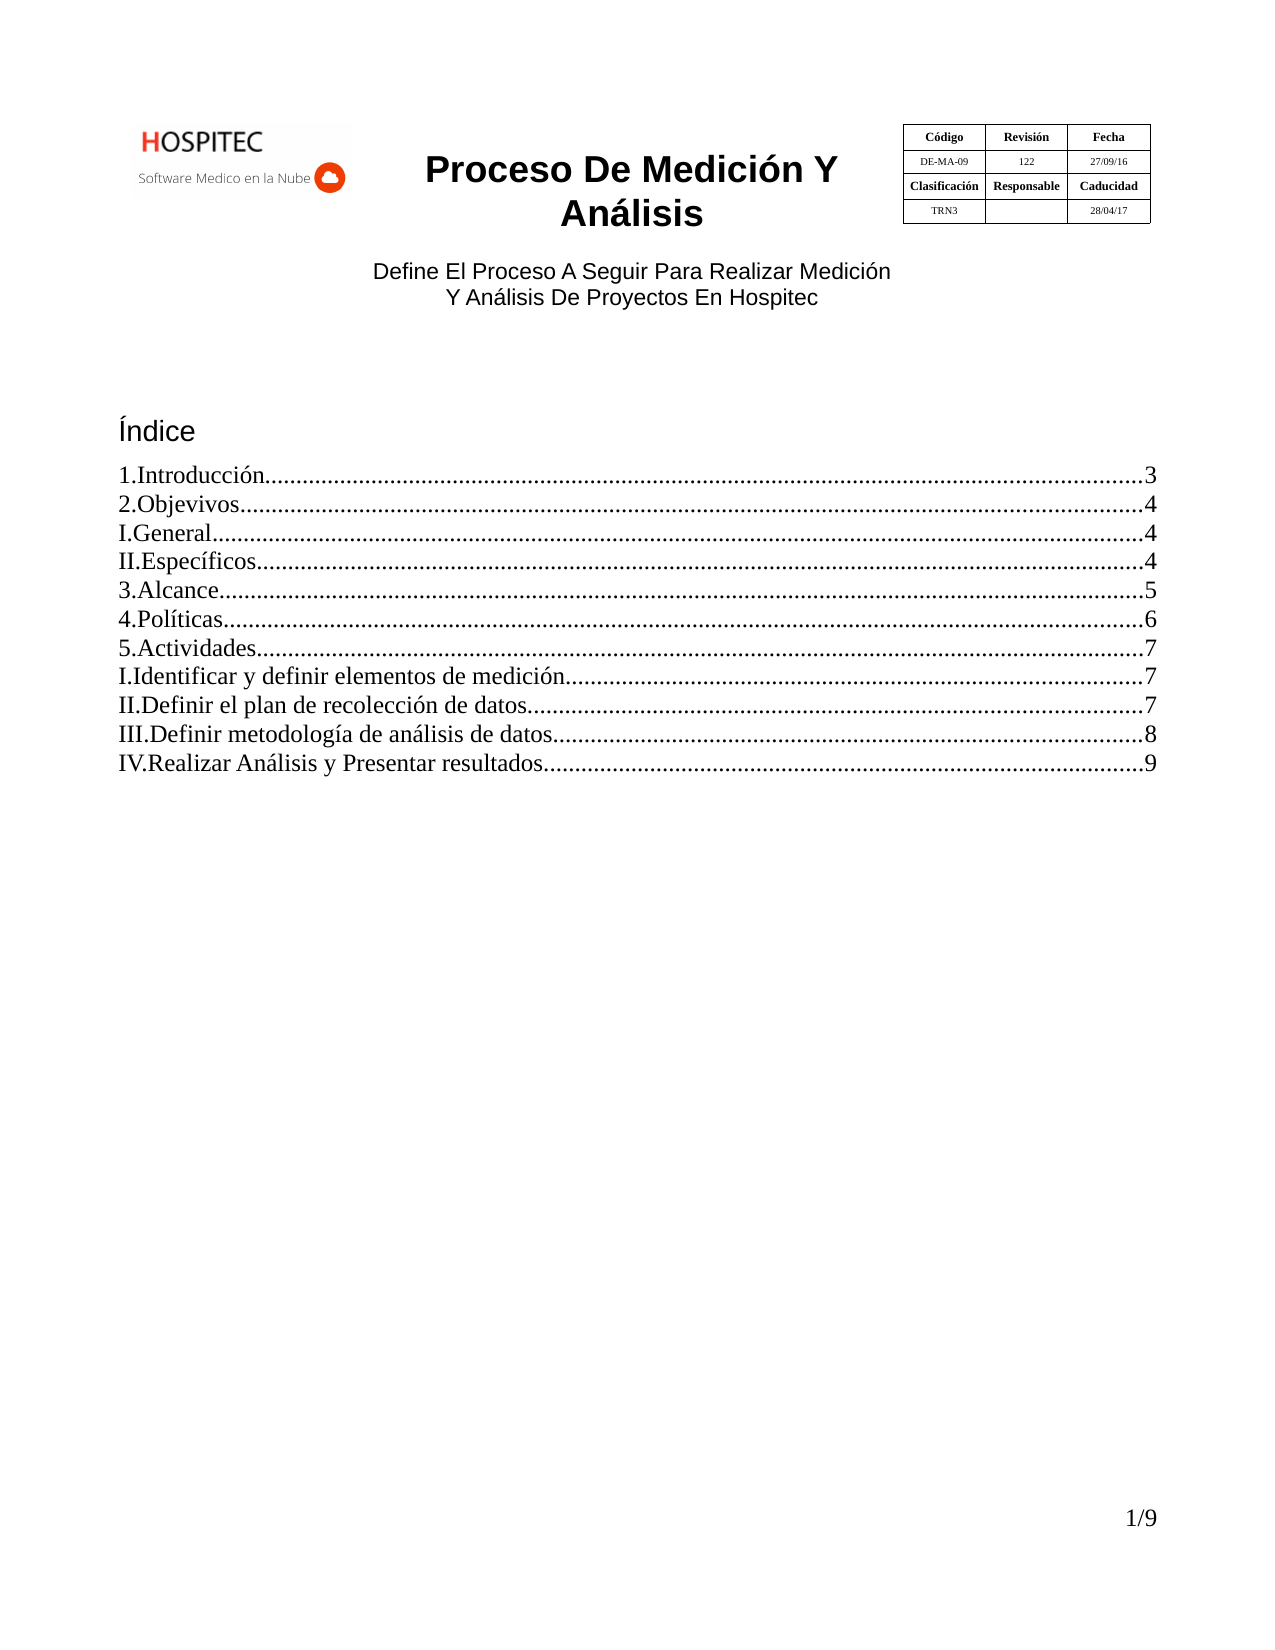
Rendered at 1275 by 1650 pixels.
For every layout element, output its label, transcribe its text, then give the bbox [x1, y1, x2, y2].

text 1.Introducción 3 [118, 460, 1157, 489]
text II.Específicos. 4 [118, 546, 1157, 575]
text 5.Actividades 7 [118, 633, 1157, 661]
picture [131, 123, 353, 198]
text 3.Alcance 5 [118, 575, 1157, 604]
text II.Definir el plan de recolección de datos. 7 [118, 690, 1157, 719]
text 2.Objevivos 4 [118, 489, 1157, 518]
text I.General. 4 [118, 518, 1157, 546]
text I.Identificar y definir elementos de medición. 7 [118, 661, 1157, 690]
subtitle Índice [118, 414, 1157, 448]
text III.Definir metodología de análisis de datos. 8 [118, 719, 1157, 748]
text 4.Políticas 6 [118, 604, 1157, 633]
text IV.Realizar Análisis y Presentar resultados. 9 [118, 748, 1157, 776]
